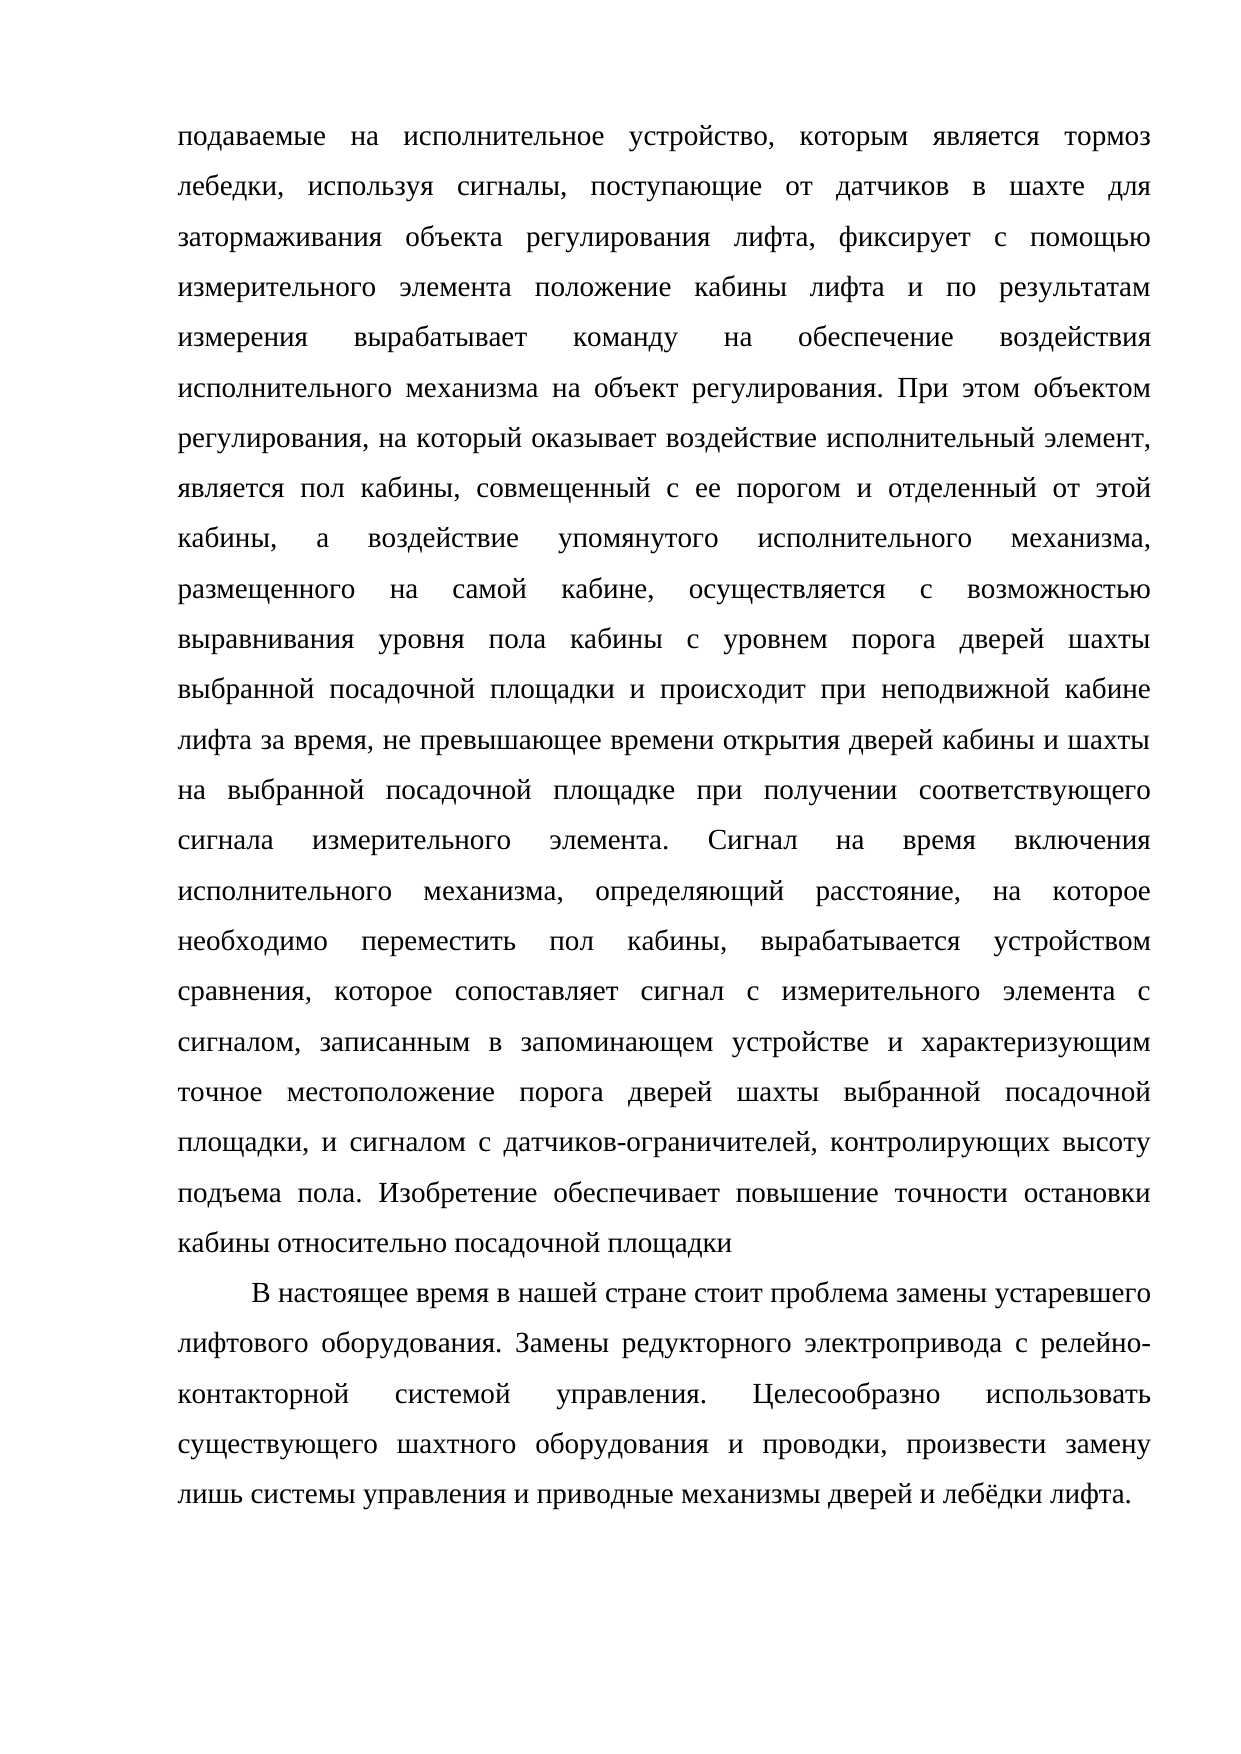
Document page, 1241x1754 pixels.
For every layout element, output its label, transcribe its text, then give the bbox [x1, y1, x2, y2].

text В настоящее время в нашей стране стоит проблема замены устаревшего лифтового оборудования. Замены редукторного электропривода с релейно-контакторной системой управления. Целесообразно использовать существующего шахтного оборудования и проводки, произвести замену лишь системы управления и приводные механизмы дверей и лебёдки лифта. [177, 1275, 1152, 1510]
text подаваемые на исполнительное устройство, которым является тормоз лебедки, используя сигналы, поступающие от датчиков в шахте для затормаживания объекта регулирования лифта, фиксирует с помощью измерительного элемента положение кабины лифта и по результатам измерения вырабатывает команду на обеспечение воздействия исполнительного механизма на объект регулирования. При этом объектом регулирования, на который оказывает воздействие исполнительный элемент, является пол кабины, совмещенный с ее порогом и отделенный от этой кабины, а воздействие упомянутого исполнительного механизма, размещенного на самой кабине, осуществляется с возможностью выравнивания уровня пола кабины с уровнем порога дверей шахты выбранной посадочной площадки и происходит при неподвижной кабине лифта за время, не превышающее времени открытия дверей кабины и шахты на выбранной посадочной площадке при получении соответствующего сигнала измерительного элемента. Сигнал на время включения исполнительного механизма, определяющий расстояние, на которое необходимо переместить пол кабины, вырабатывается устройством сравнения, которое сопоставляет сигнал с измерительного элемента с сигналом, записанным в запоминающем устройстве и характеризующим точное местоположение порога дверей шахты выбранной посадочной площадки, и сигналом с датчиков-ограничителей, контролирующих высоту подъема пола. Изобретение обеспечивает повышение точности остановки кабины относительно посадочной площадки [177, 118, 1152, 1258]
